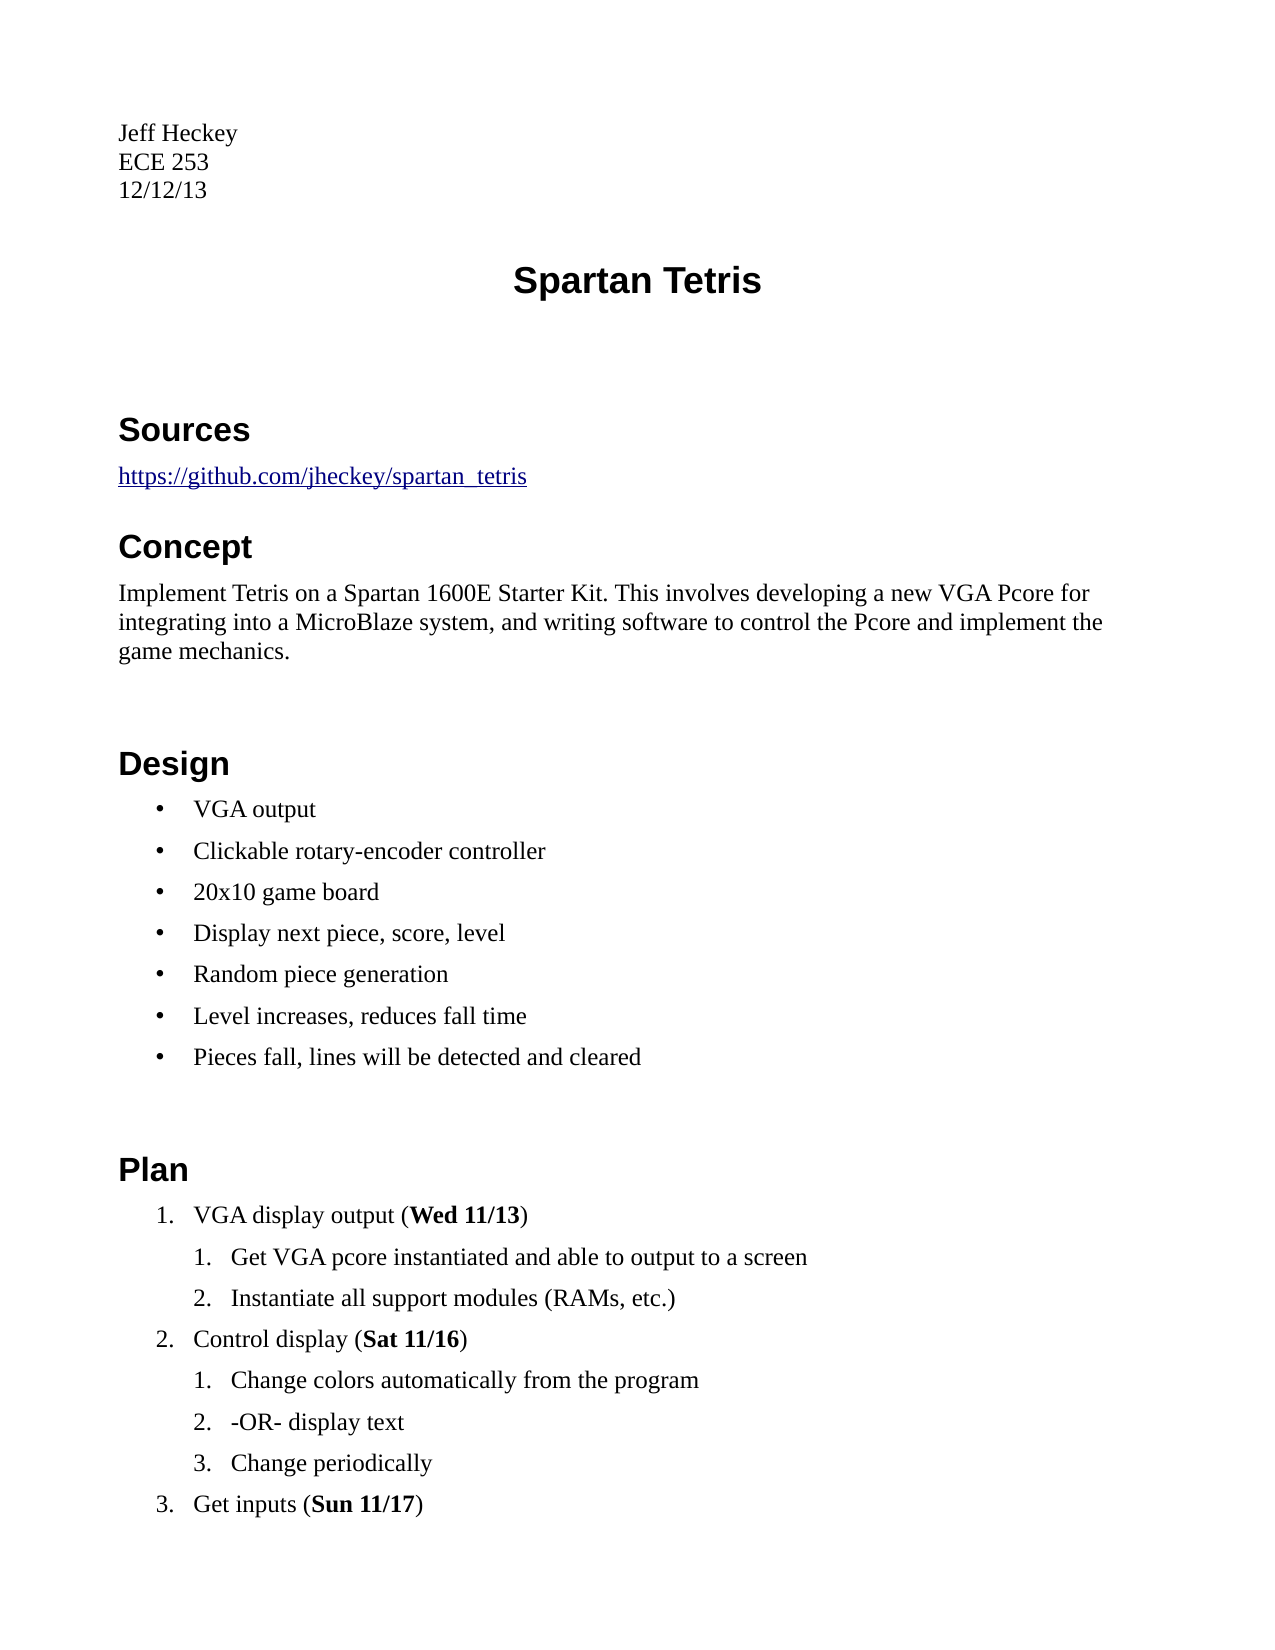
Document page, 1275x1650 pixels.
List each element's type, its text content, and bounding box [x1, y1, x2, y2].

subtitle Concept [118, 527, 1157, 566]
list Random piece generation [156, 959, 1157, 988]
list Get VGA pcore instantiated and able to output to a screen [193, 1242, 1157, 1271]
subtitle Design [118, 743, 1157, 782]
list 20x10 game board [156, 877, 1157, 906]
list Change periodically [193, 1448, 1157, 1477]
list Control display (Sat 11/16) [156, 1324, 1157, 1353]
list Change colors automatically from the program [193, 1366, 1157, 1394]
list Clickable rotary-encoder controller [156, 836, 1157, 864]
text Implement Tetris on a Spartan 1600E Starter Kit. This involves developing a new VGA Pcore for integrating into a MicroBlaze system, and writing software to control the Pcore and implement the game mechanics. [118, 578, 1157, 664]
text 12/12/13 [118, 176, 1157, 204]
text Jeff Heckey [118, 118, 1157, 147]
list Get inputs (Sun 11/17) [156, 1489, 1157, 1518]
list Level increases, reduces fall time [156, 1001, 1157, 1029]
list Pieces fall, lines will be detected and cleared [156, 1042, 1157, 1071]
list Instantiate all support modules (RAMs, etc.) [193, 1283, 1157, 1312]
text https://github.com/jheckey/spartan_tetris [118, 461, 1157, 490]
list Display next piece, score, level [156, 918, 1157, 947]
subtitle Sources [118, 410, 1157, 448]
text ECE 253 [118, 147, 1157, 176]
list VGA output [156, 794, 1157, 823]
list VGA display output (Wed 11/13) [156, 1201, 1157, 1229]
subtitle Plan [118, 1149, 1157, 1188]
title Spartan Tetris [118, 258, 1157, 301]
list -OR- display text [193, 1407, 1157, 1436]
